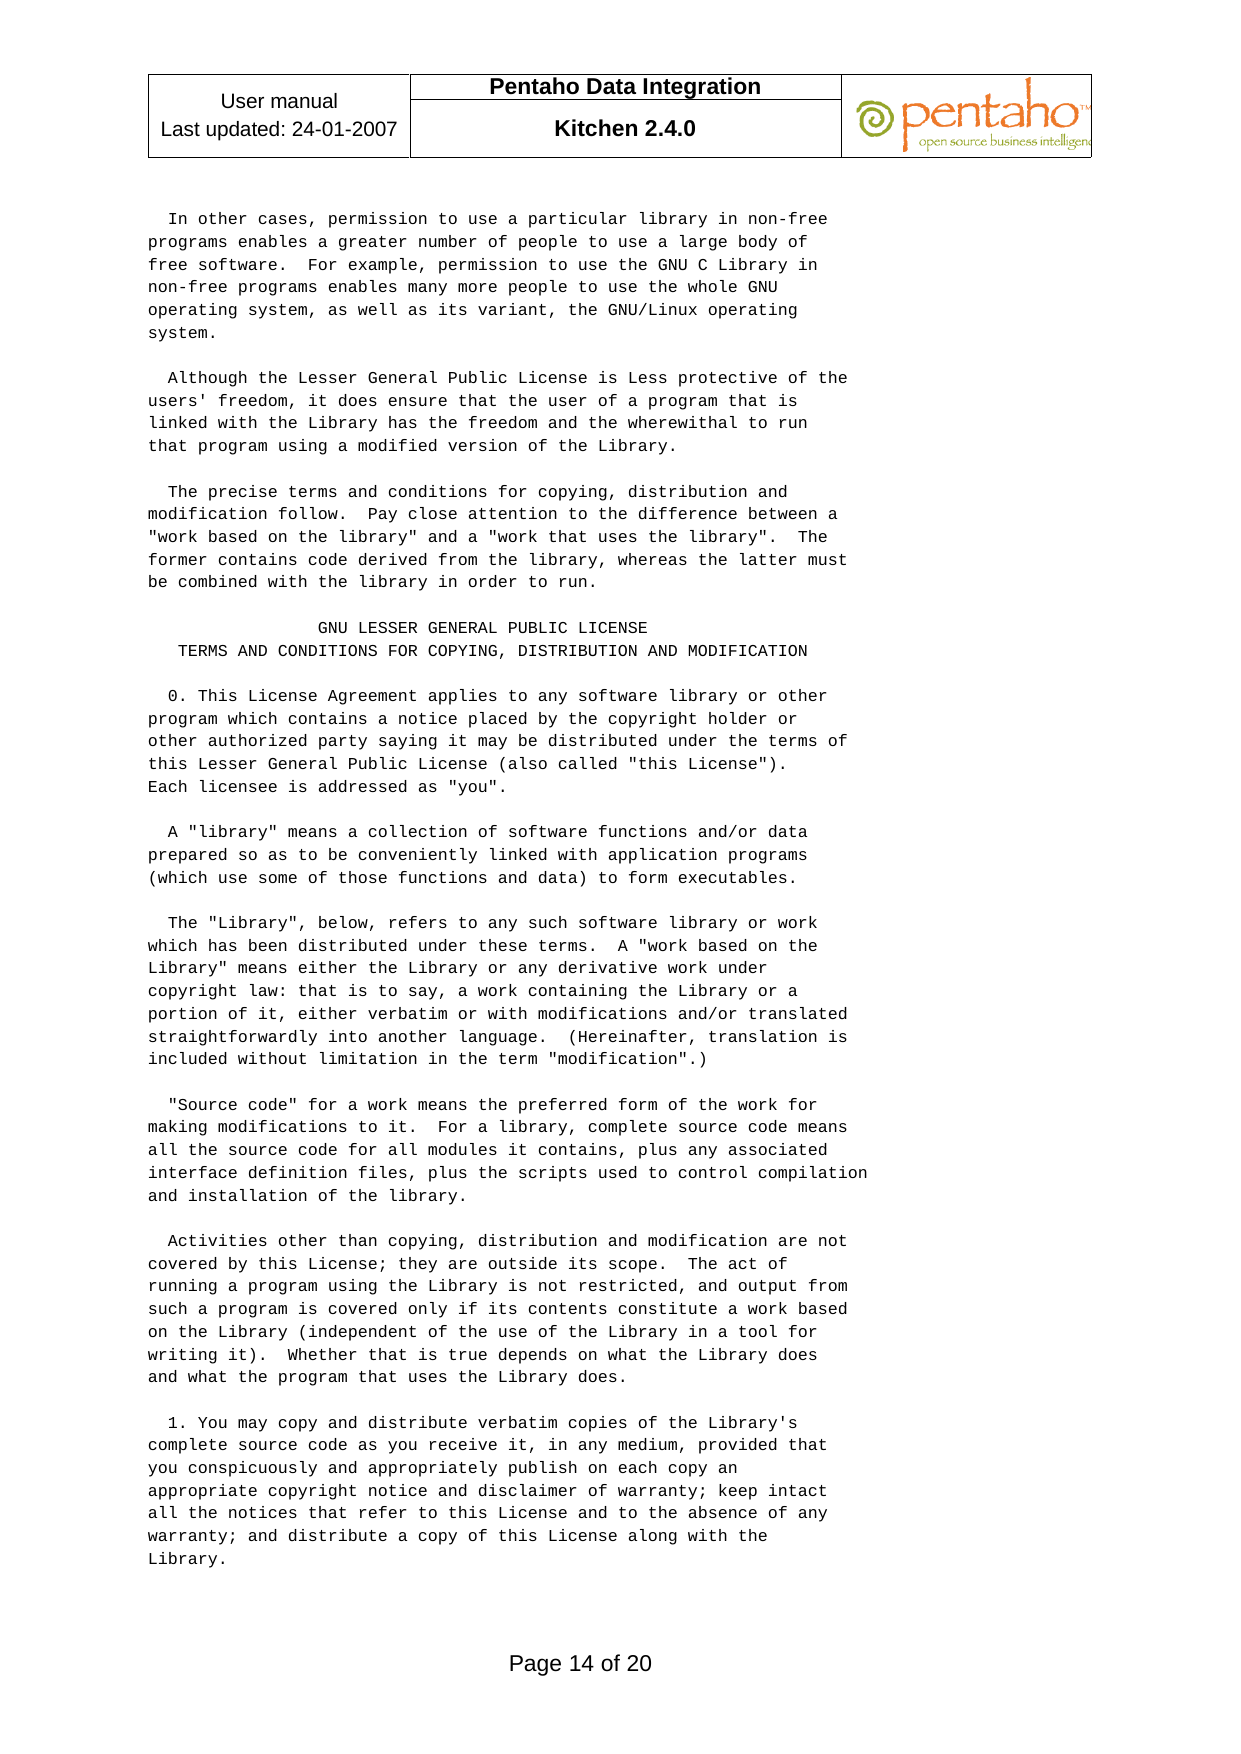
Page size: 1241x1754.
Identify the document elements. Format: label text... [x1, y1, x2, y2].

text In other cases, permission to use a particular library in non-free programs enables a greater number of people to use a large body of free software. For example, permission to use the GNU C Library in non-free programs enables many more people to use the whole GNU operating system, as well as its variant, the GNU/Linux operating system. Although the Lesser General Public License is Less protective of the users' freedom, it does ensure that the user of a program that is linked with the Library has the freedom and the wherewithal to run that program using a modified version of the Library. The precise terms and conditions for copying, distribution and modification follow. Pay close attention to the difference between a "work based on the library" and a "work that uses the library". The former contains code derived from the library, whereas the latter must be combined with the library in order to run. GNU LESSER GENERAL PUBLIC LICENSE TERMS AND CONDITIONS FOR COPYING, DISTRIBUTION AND MODIFICATION 0. This License Agreement applies to any software library or other program which contains a notice placed by the copyright holder or other authorized party saying it may be distributed under the terms of this Lesser General Public License (also called "this License"). Each licensee is addressed as "you". A "library" means a collection of software functions and/or data prepared so as to be conveniently linked with application programs (which use some of those functions and data) to form executables. The "Library", below, refers to any such software library or work which has been distributed under these terms. A "work based on the Library" means either the Library or any derivative work under copyright law: that is to say, a work containing the Library or a portion of it, either verbatim or with modifications and/or translated straightforwardly into another language. (Hereinafter, translation is included without limitation in the term "modification".) "Source code" for a work means the preferred form of the work for making modifications to it. For a library, complete source code means all the source code for all modules it contains, plus any associated interface definition files, plus the scripts used to control compilation and installation of the library. Activities other than copying, distribution and modification are not covered by this License; they are outside its scope. The act of running a program using the Library is not restricted, and output from such a program is covered only if its contents constitute a work based on the Library (independent of the use of the Library in a tool for writing it). Whether that is true depends on what the Library does and what the program that uses the Library does. 1. You may copy and distribute verbatim copies of the Library's complete source code as you receive it, in any medium, provided that you conspicuously and appropriately publish on each copy an appropriate copyright notice and disclaimer of warranty; keep intact all the notices that refer to this License and to the absence of any warranty; and distribute a copy of this License along with the Library. [148, 188, 1092, 1592]
